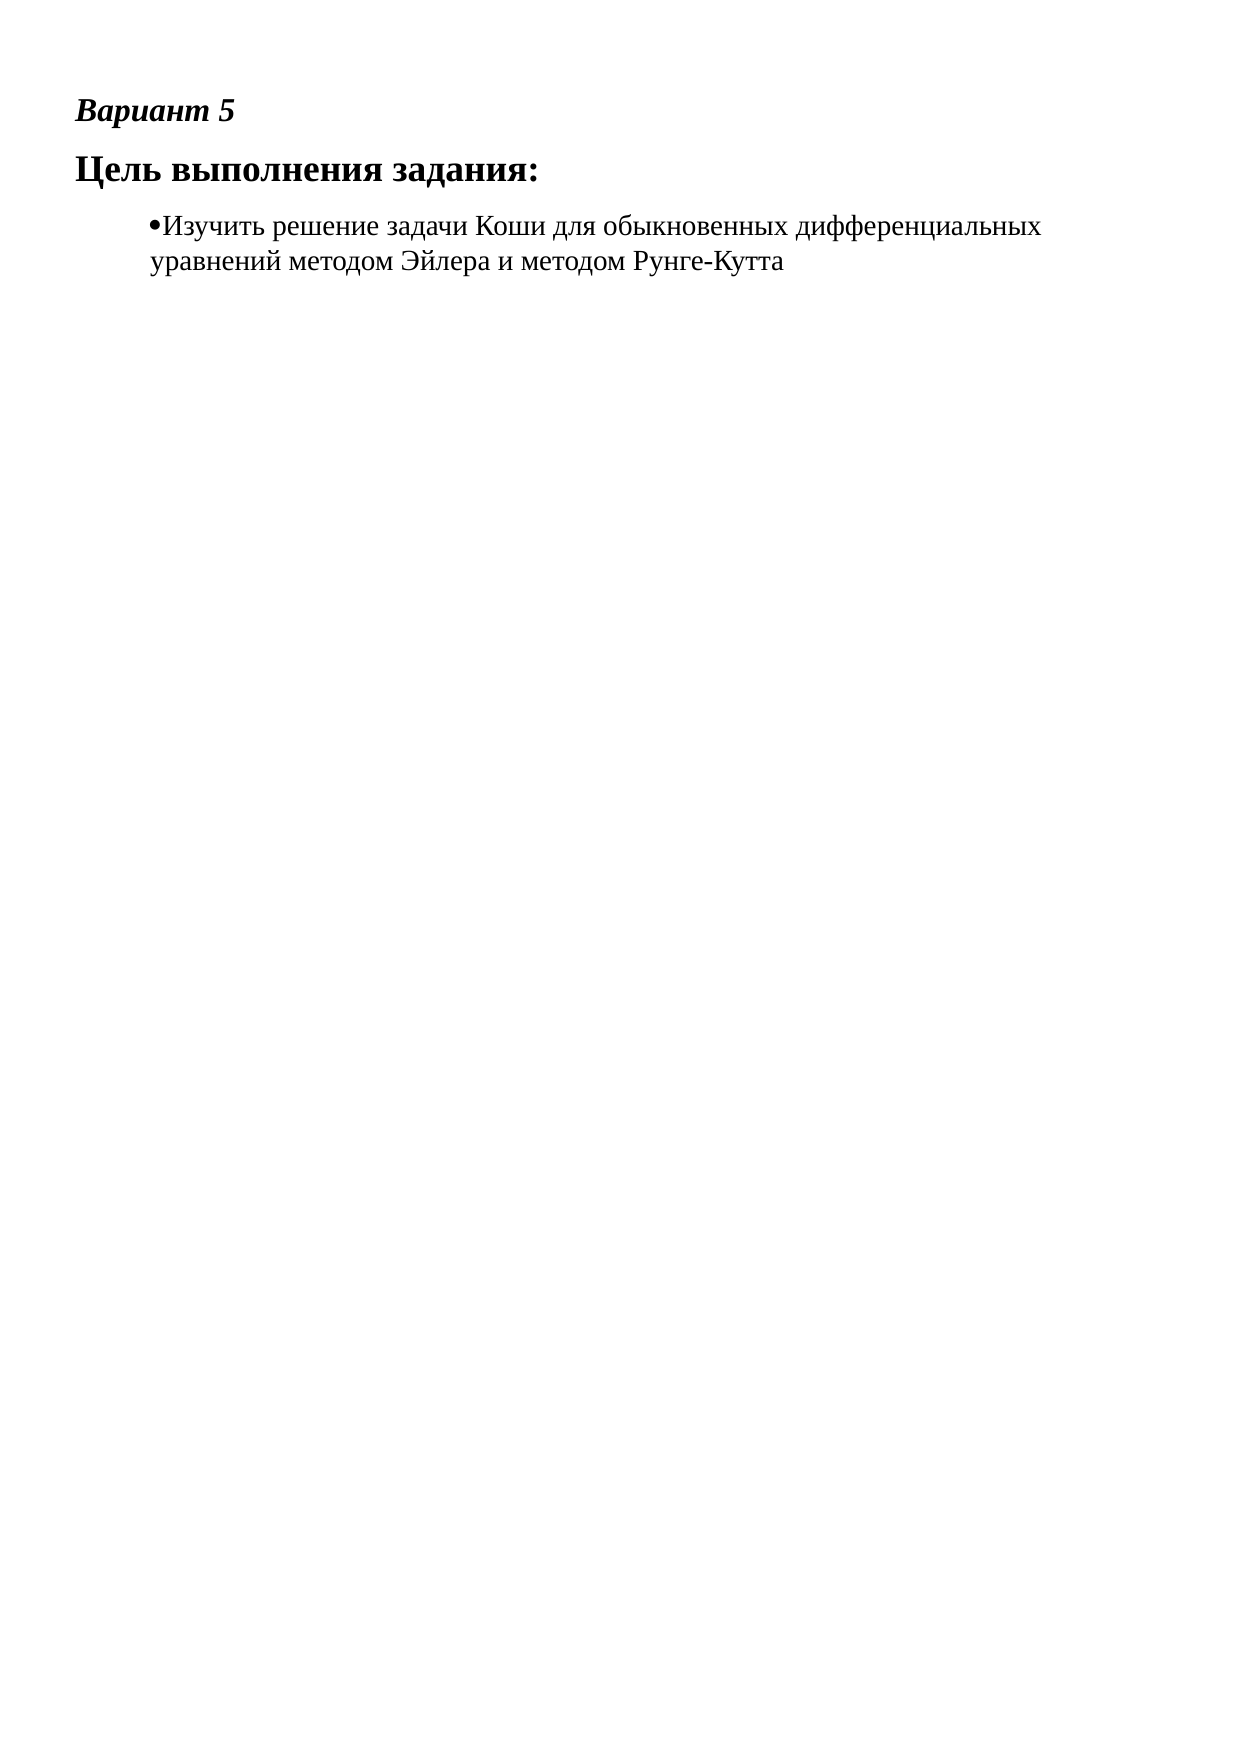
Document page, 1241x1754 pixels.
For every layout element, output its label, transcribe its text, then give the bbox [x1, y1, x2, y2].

text Вариант 5 [75, 90, 1165, 128]
text Цель выполнения задания: [75, 146, 1165, 189]
list Изучить решение задачи Коши для обыкновенных дифференциальных уравнений методом Эйлера и методом Рунге-Кутта [150, 208, 1165, 276]
